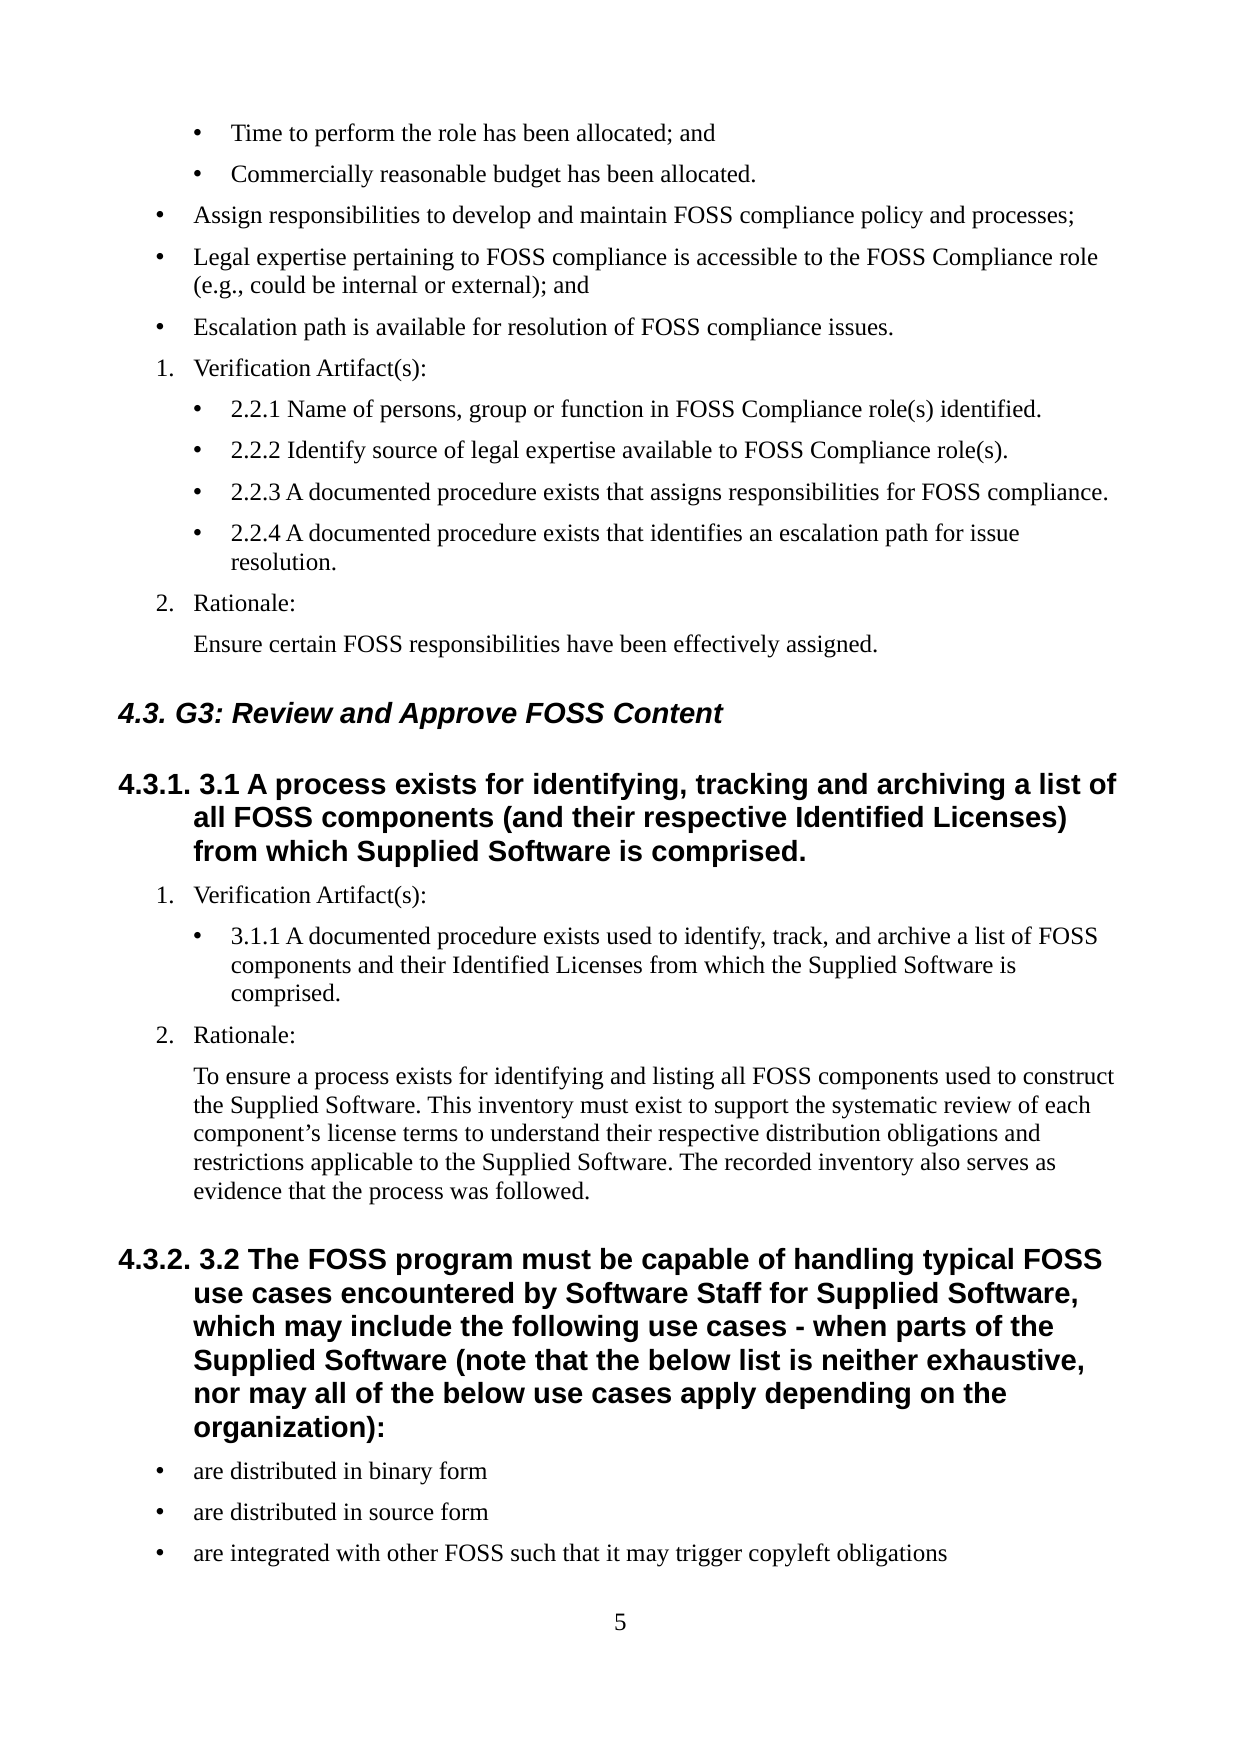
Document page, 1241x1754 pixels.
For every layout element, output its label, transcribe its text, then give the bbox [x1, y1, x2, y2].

list Rationale: [156, 588, 1122, 617]
list Verification Artifact(s): [156, 353, 1122, 382]
list 2.2.4 A documented procedure exists that identifies an escalation path for issue resolution. [193, 518, 1122, 576]
list Verification Artifact(s): [156, 880, 1122, 908]
subtitle G3: Review and Approve FOSS Content [118, 696, 1122, 729]
list are distributed in binary form [156, 1456, 1122, 1485]
list Time to perform the role has been allocated; and [193, 118, 1122, 147]
list are integrated with other FOSS such that it may trigger copyleft obligations [156, 1538, 1122, 1567]
list are distributed in source form [156, 1497, 1122, 1526]
subtitle 3.1 A process exists for identifying, tracking and archiving a list of all FOSS components (and their respective Identified Licenses) from which Supplied Software is comprised. [118, 767, 1122, 867]
list Commercially reasonable budget has been allocated. [193, 159, 1122, 188]
list Legal expertise pertaining to FOSS compliance is accessible to the FOSS Compliance role (e.g., could be internal or external); and [156, 242, 1122, 299]
list 2.2.1 Name of persons, group or function in FOSS Compliance role(s) identified. [193, 394, 1122, 423]
list Escalation path is available for resolution of FOSS compliance issues. [156, 312, 1122, 341]
list Assign responsibilities to develop and maintain FOSS compliance policy and processes; [156, 201, 1122, 229]
list 3.1.1 A documented procedure exists used to identify, track, and archive a list of FOSS components and their Identified Licenses from which the Supplied Software is comprised. [193, 921, 1122, 1007]
list Rationale: [156, 1020, 1122, 1048]
list 2.2.2 Identify source of legal expertise available to FOSS Compliance role(s). [193, 436, 1122, 464]
list 2.2.3 A documented procedure exists that assigns responsibilities for FOSS compliance. [193, 477, 1122, 506]
list Ensure certain FOSS responsibilities have been effectively assigned. [156, 629, 1122, 658]
list To ensure a process exists for identifying and listing all FOSS components used to construct the Supplied Software. This inventory must exist to support the systematic review of each component’s license terms to understand their respective distribution obligations and restrictions applicable to the Supplied Software. The recorded inventory also serves as evidence that the process was followed. [156, 1061, 1122, 1205]
subtitle 3.2 The FOSS program must be capable of handling typical FOSS use cases encountered by Software Staff for Supplied Software, which may include the following use cases - when parts of the Supplied Software (note that the below list is neither exhaustive, nor may all of the below use cases apply depending on the organization): [118, 1242, 1122, 1443]
